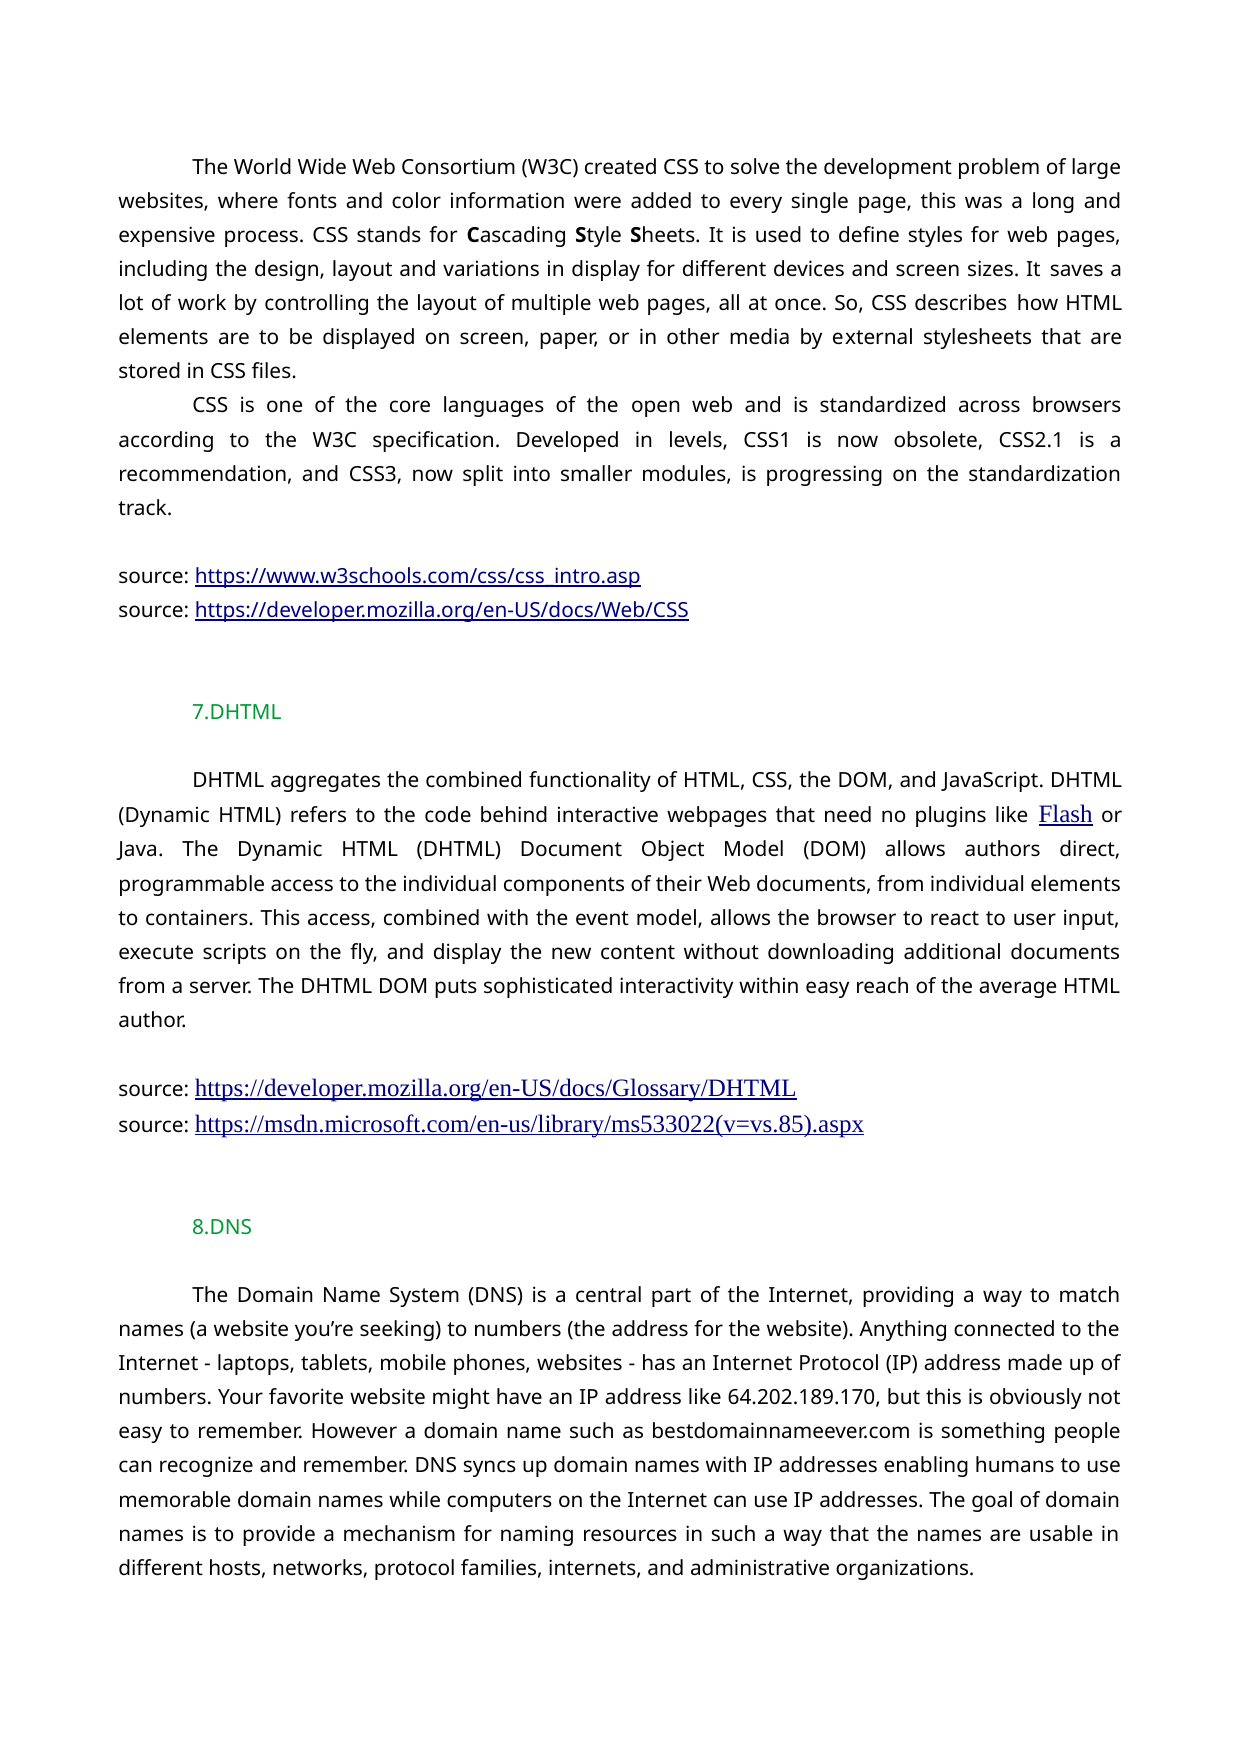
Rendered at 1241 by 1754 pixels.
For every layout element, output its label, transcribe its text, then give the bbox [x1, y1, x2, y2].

text The World Wide Web Consortium (W3C) created CSS to solve the development problem of large websites, where fonts and color information were added to every single page, this was a long and expensive process. CSS stands for Cascading Style Sheets. It is used to define styles for web pages, including the design, layout and variations in display for different devices and screen sizes. It saves a lot of work by controlling the layout of multiple web pages, all at once. So, CSS describes how HTML elements are to be displayed on screen, paper, or in other media by external stylesheets that are stored in CSS files. [118, 152, 1122, 385]
text source: https://msdn.microsoft.com/en-us/library/ms533022(v=vs.85).aspx [118, 1109, 1122, 1138]
text source: https://developer.mozilla.org/en-US/docs/Web/CSS [118, 595, 1122, 623]
list DNS [118, 1212, 1122, 1241]
text DHTML aggregates the combined functionality of HTML, CSS, the DOM, and JavaScript. DHTML (Dynamic HTML) refers to the code behind interactive webpages that need no plugins like Flash or Java. The Dynamic HTML (DHTML) Document Object Model (DOM) allows authors direct, programmable access to the individual components of their Web documents, from individual elements to containers. This access, combined with the event model, allows the browser to react to user input, execute scripts on the fly, and display the new content without downloading additional documents from a server. The DHTML DOM puts sophisticated interactivity within easy reach of the average HTML author. [118, 765, 1122, 1033]
text source: https://developer.mozilla.org/en-US/docs/Glossary/DHTML [118, 1073, 1122, 1103]
list DHTML [118, 697, 1122, 726]
text The Domain Name System (DNS) is a central part of the Internet, providing a way to match names (a website you’re seeking) to numbers (the address for the website). Anything connected to the Internet - laptops, tablets, mobile phones, websites - has an Internet Protocol (IP) address made up of numbers. Your favorite website might have an IP address like 64.202.189.170, but this is obviously not easy to remember. However a domain name such as bestdomainnameever.com is something people can recognize and remember. DNS syncs up domain names with IP addresses enabling humans to use memorable domain names while computers on the Internet can use IP addresses. The goal of domain names is to provide a mechanism for naming resources in such a way that the names are usable in different hosts, networks, protocol families, internets, and administrative organizations. [118, 1280, 1122, 1581]
text source: https://www.w3schools.com/css/css_intro.asp [118, 561, 1122, 589]
text CSS is one of the core languages of the open web and is standardized across browsers according to the W3C specification. Developed in levels, CSS1 is now obsolete, CSS2.1 is a recommendation, and CSS3, now split into smaller modules, is progressing on the standardization track. [118, 391, 1122, 521]
